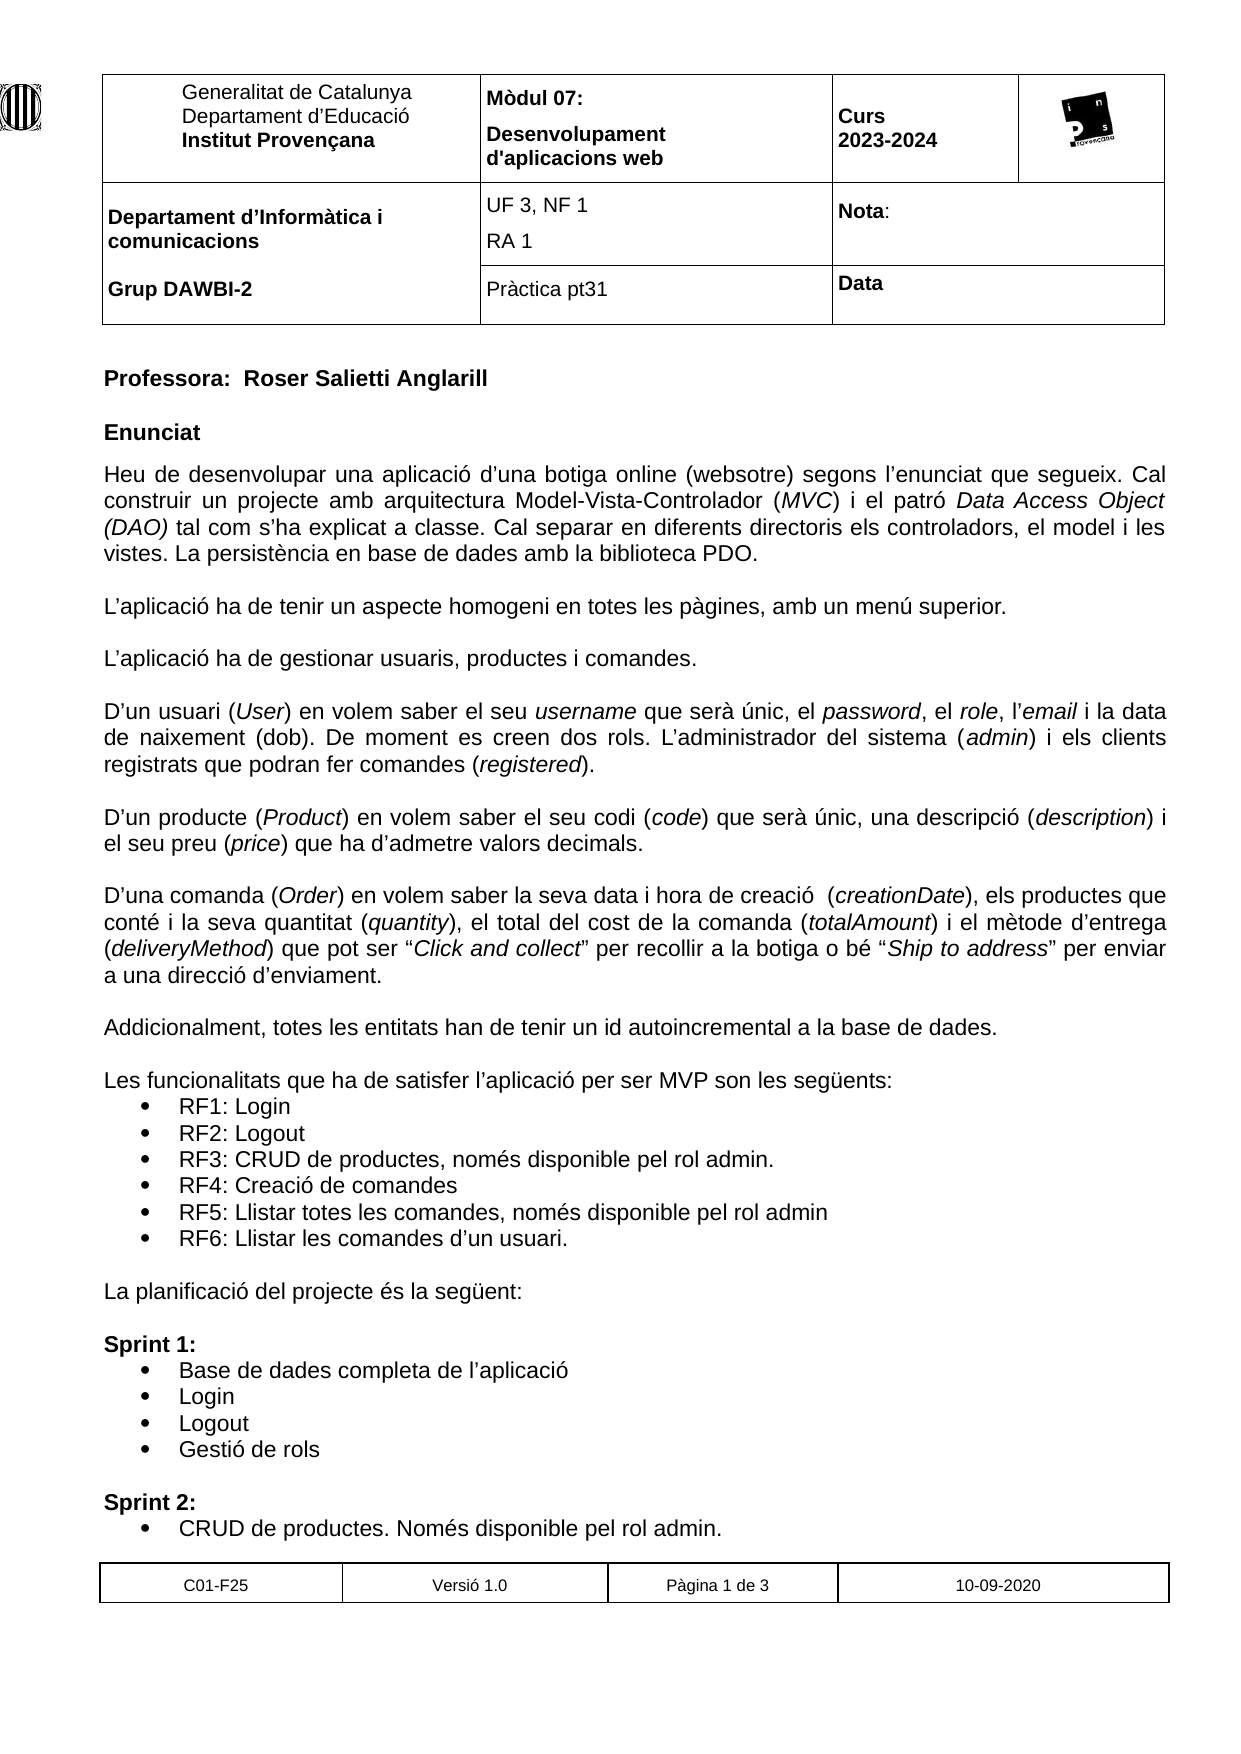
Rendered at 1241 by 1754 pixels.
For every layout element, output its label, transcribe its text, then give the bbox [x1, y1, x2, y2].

text Heu de desenvolupar una aplicació d’una botiga online (websotre) segons l’enunciat que segueix. Cal construir un projecte amb arquitectura Model-Vista-Controlador (MVC) i el patró Data Access Object (DAO) tal com s’ha explicat a classe. Cal separar en diferents directoris els controladors, el model i les vistes. La persistència en base de dades amb la biblioteca PDO. [103, 461, 1167, 566]
list Logout [141, 1409, 1167, 1436]
text La planificació del projecte és la següent: [103, 1278, 1167, 1304]
list RF5: Llistar totes les comandes, només disponible pel rol admin [141, 1199, 1167, 1225]
text D’un producte (Product) en volem saber el seu codi (code) que serà únic, una descripció (description) i el seu preu (price) que ha d’admetre valors decimals. [103, 803, 1167, 856]
text L’aplicació ha de tenir un aspecte homogeni en totes les pàgines, amb un menú superior. [103, 593, 1167, 619]
list RF3: CRUD de productes, només disponible pel rol admin. [141, 1146, 1167, 1172]
list Base de dades completa de l’aplicació [141, 1357, 1167, 1383]
list Gestió de rols [141, 1436, 1167, 1462]
text L’aplicació ha de gestionar usuaris, productes i comandes. [103, 645, 1167, 672]
text Sprint 1: [103, 1331, 1167, 1357]
list RF4: Creació de comandes [141, 1172, 1167, 1199]
list CRUD de productes. Només disponible pel rol admin. [141, 1515, 1167, 1541]
text Sprint 2: [103, 1489, 1167, 1515]
text D’un usuari (User) en volem saber el seu username que serà únic, el password, el role, l’email i la data de naixement (dob). De moment es creen dos rols. L’administrador del sistema (admin) i els clients registrats que podran fer comandes (registered). [103, 698, 1167, 777]
text Addicionalment, totes les entitats han de tenir un id autoincremental a la base de dades. [103, 1014, 1167, 1041]
list RF2: Logout [141, 1120, 1167, 1146]
list Login [141, 1383, 1167, 1409]
text Les funcionalitats que ha de satisfer l’aplicació per ser MVP son les següents: [103, 1067, 1167, 1093]
list RF1: Login [141, 1093, 1167, 1120]
subtitle Enunciat [103, 419, 1167, 445]
text D’una comanda (Order) en volem saber la seva data i hora de creació (creationDate), els productes que conté i la seva quantitat (quantity), el total del cost de la comanda (totalAmount) i el mètode d’entrega (deliveryMethod) que pot ser “Click and collect” per recollir a la botiga o bé “Ship to address” per enviar a una direcció d’enviament. [103, 882, 1167, 988]
list RF6: Llistar les comandes d’un usuari. [141, 1225, 1167, 1251]
text Professora: Roser Salietti Anglarill [103, 365, 1110, 391]
